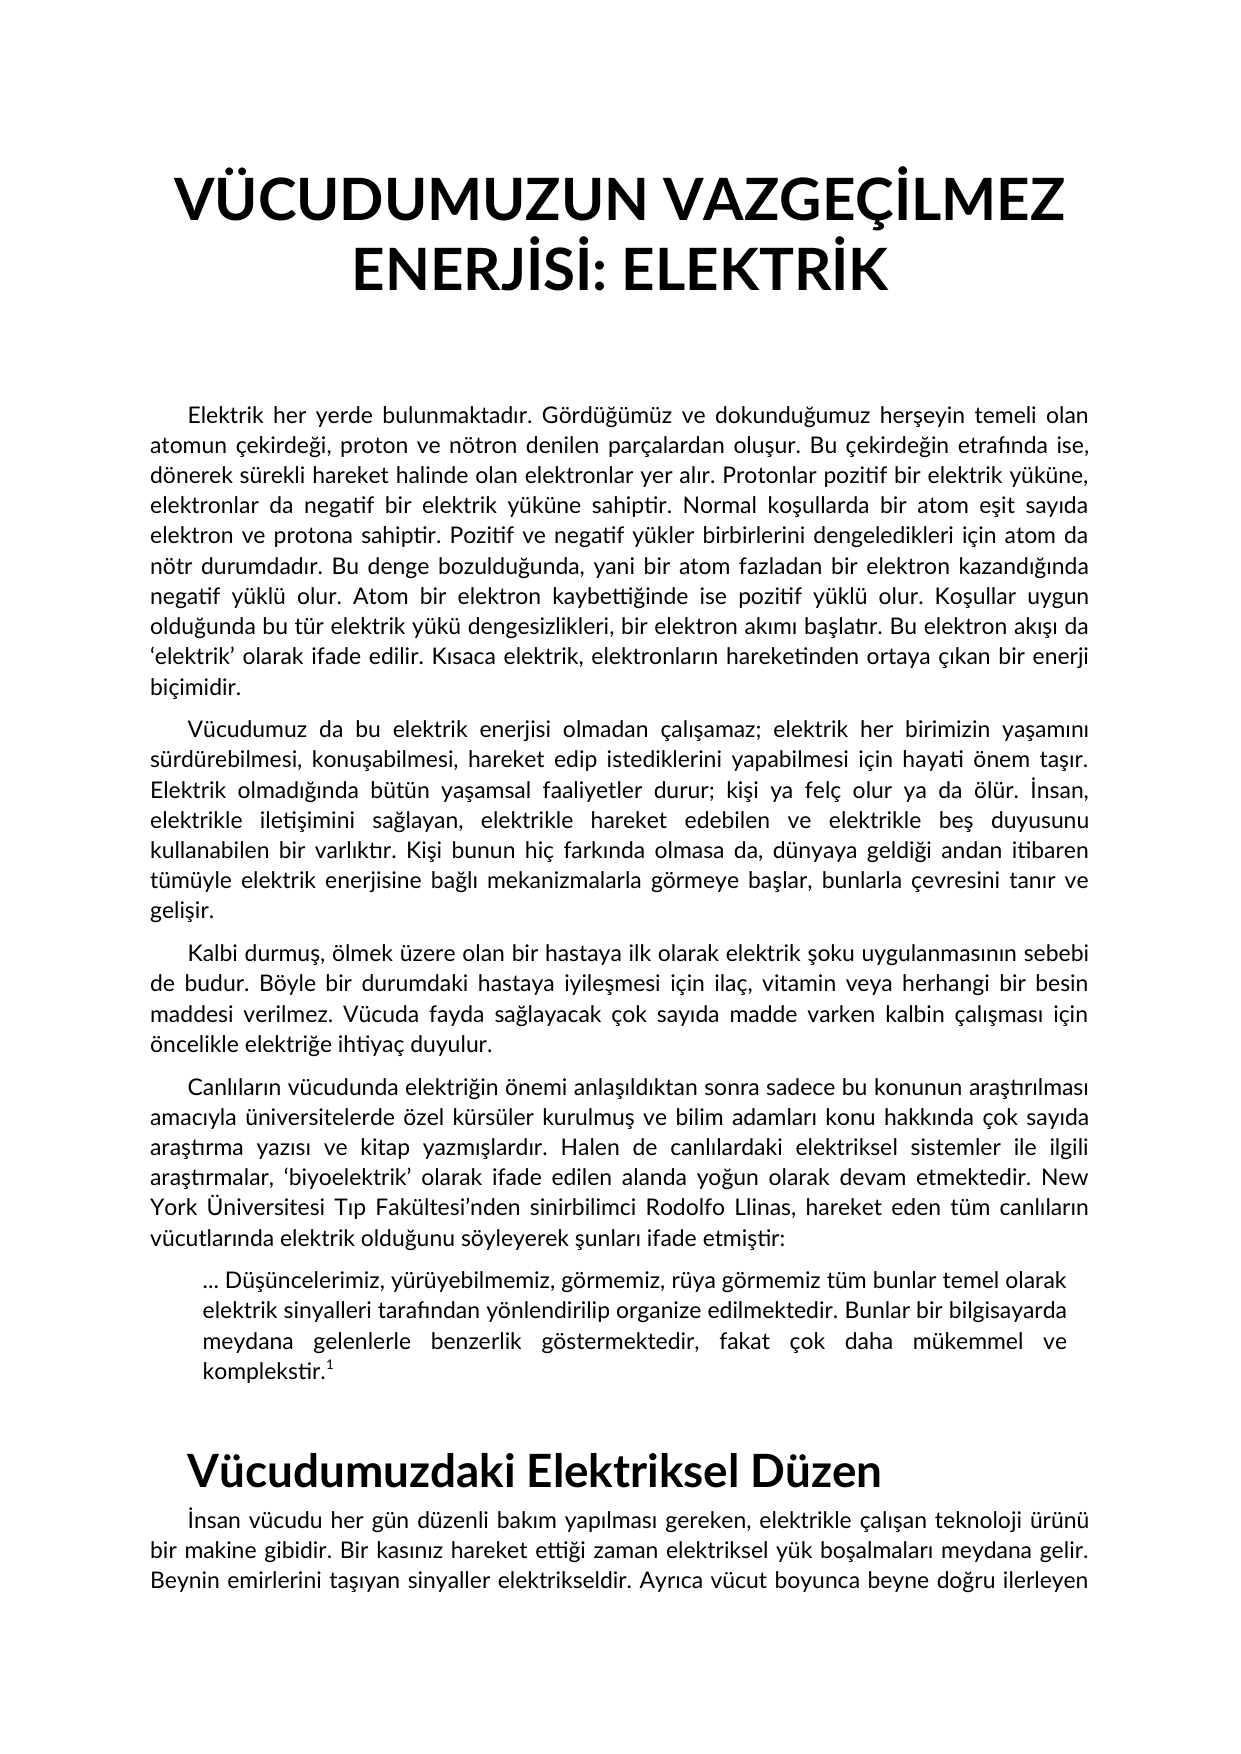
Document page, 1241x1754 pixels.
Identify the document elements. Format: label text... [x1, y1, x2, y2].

subtitle VÜCUDUMUZUN VAZGEÇİLMEZ ENERJİSİ: ELEKTRİK [150, 162, 1090, 302]
text Vücudumuz da bu elektrik enerjisi olmadan çalışamaz; elektrik her birimizin yaşamını sürdürebilmesi, konuşabilmesi, hareket edip istediklerini yapabilmesi için hayati önem taşır. Elektrik olmadığında bütün yaşamsal faaliyetler durur; kişi ya felç olur ya da ölür. İnsan, elektrikle iletişimini sağlayan, elektrikle hareket edebilen ve elektrikle beş duyusunu kullanabilen bir varlıktır. Kişi bunun hiç farkında olmasa da, dünyaya geldiği andan itibaren tümüyle elektrik enerjisine bağlı mekanizmalarla görmeye başlar, bunlarla çevresini tanır ve gelişir. [150, 715, 1090, 924]
subtitle Vücudumuzdaki Elektriksel Düzen [187, 1442, 1090, 1497]
text Elektrik her yerde bulunmaktadır. Gördüğümüz ve dokunduğumuz herşeyin temeli olan atomun çekirdeği, proton ve nötron denilen parçalardan oluşur. Bu çekirdeğin etrafında ise, dönerek sürekli hareket halinde olan elektronlar yer alır. Protonlar pozitif bir elektrik yüküne, elektronlar da negatif bir elektrik yüküne sahiptir. Normal koşullarda bir atom eşit sayıda elektron ve protona sahiptir. Pozitif ve negatif yükler birbirlerini dengeledikleri için atom da nötr durumdadır. Bu denge bozulduğunda, yani bir atom fazladan bir elektron kazandığında negatif yüklü olur. Atom bir elektron kaybettiğinde ise pozitif yüklü olur. Koşullar uygun olduğunda bu tür elektrik yükü dengesizlikleri, bir elektron akımı başlatır. Bu elektron akışı da ‘elektrik’ olarak ifade edilir. Kısaca elektrik, elektronların hareketinden ortaya çıkan bir enerji biçimidir. [150, 400, 1090, 700]
text ... Düşüncelerimiz, yürüyebilmemiz, görmemiz, rüya görmemiz tüm bunlar temel olarak elektrik sinyalleri tarafından yönlendirilip organize edilmektedir. Bunlar bir bilgisayarda meydana gelenlerle benzerlik göstermektedir, fakat çok daha mükemmel ve komplekstir.1 [202, 1266, 1068, 1384]
text İnsan vücudu her gün düzenli bakım yapılması gereken, elektrikle çalışan teknoloji ürünü bir makine gibidir. Bir kasınız hareket ettiği zaman elektriksel yük boşalmaları meydana gelir. Beynin emirlerini taşıyan sinyaller elektrikseldir. Ayrıca vücut boyunca beyne doğru ilerleyen [150, 1505, 1090, 1593]
text Canlıların vücudunda elektriğin önemi anlaşıldıktan sonra sadece bu konunun araştırılması amacıyla üniversitelerde özel kürsüler kurulmuş ve bilim adamları konu hakkında çok sayıda araştırma yazısı ve kitap yazmışlardır. Halen de canlılardaki elektriksel sistemler ile ilgili araştırmalar, ‘biyoelektrik’ olarak ifade edilen alanda yoğun olarak devam etmektedir. New York Üniversitesi Tıp Fakültesi’nden sinirbilimci Rodolfo Llinas, hareket eden tüm canlıların vücutlarında elektrik olduğunu söyleyerek şunları ifade etmiştir: [150, 1072, 1090, 1251]
text Kalbi durmuş, ölmek üzere olan bir hastaya ilk olarak elektrik şoku uygulanmasının sebebi de budur. Böyle bir durumdaki hastaya iyileşmesi için ilaç, vitamin veya herhangi bir besin maddesi verilmez. Vücuda fayda sağlayacak çok sayıda madde varken kalbin çalışması için öncelikle elektriğe ihtiyaç duyulur. [150, 939, 1090, 1057]
